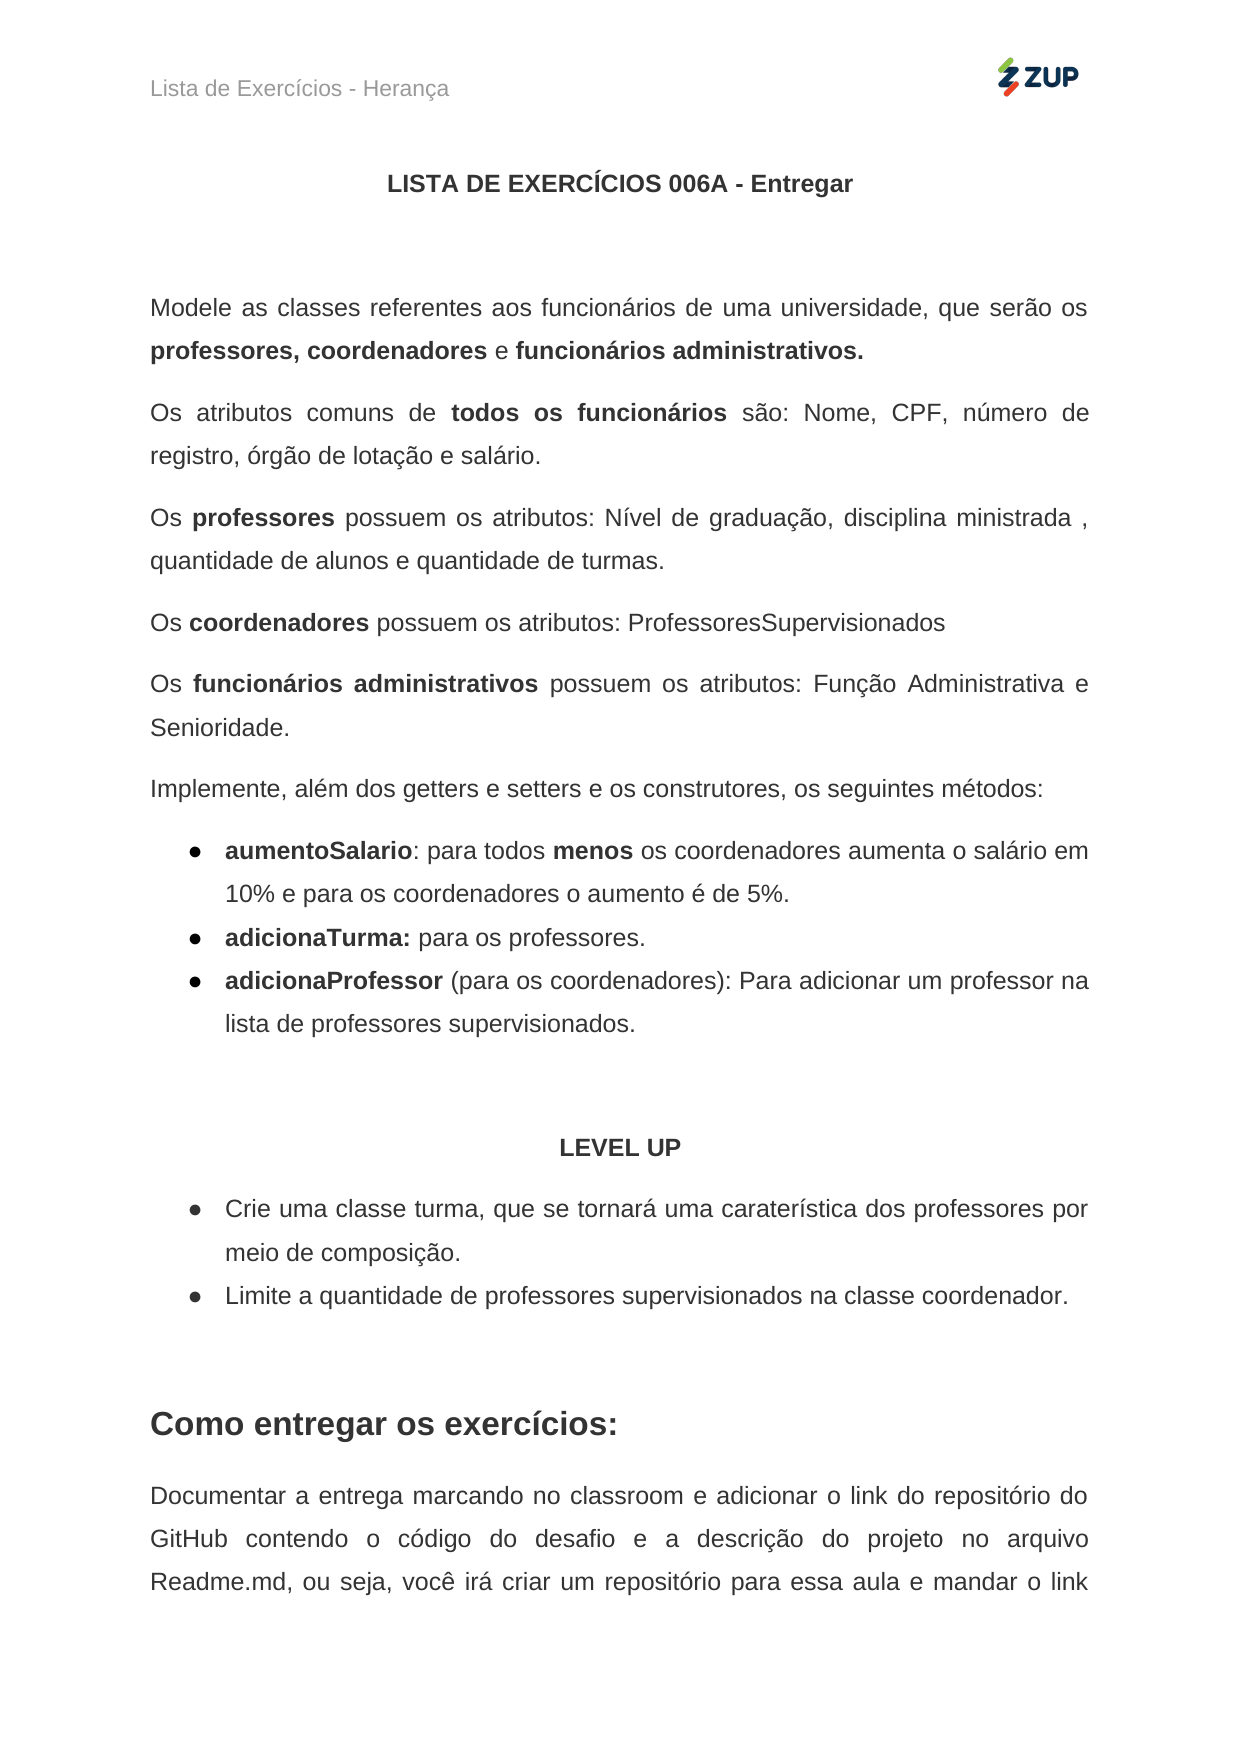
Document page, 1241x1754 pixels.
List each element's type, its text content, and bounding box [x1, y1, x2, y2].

text LEVEL UP [150, 1132, 1090, 1161]
text LISTA DE EXERCÍCIOS 006A - Entregar [150, 169, 1090, 197]
text Implemente, além dos getters e setters e os construtores, os seguintes métodos: [150, 774, 1090, 803]
list aumentoSalario: para todos menos os coordenadores aumenta o salário em 10% e para os coordenadores o aumento é de 5%. [187, 836, 1090, 908]
text Modele as classes referentes aos funcionários de uma universidade, que serão os professores, coordenadores e funcionários administrativos. [150, 292, 1090, 364]
text Os atributos comuns de todos os funcionários são: Nome, CPF, número de registro, órgão de lotação e salário. [150, 397, 1090, 469]
text Os professores possuem os atributos: Nível de graduação, disciplina ministrada , quantidade de alunos e quantidade de turmas. [150, 502, 1090, 574]
list Limite a quantidade de professores supervisionados na classe coordenador. [187, 1281, 1090, 1309]
text Documentar a entrega marcando no classroom e adicionar o link do repositório do GitHub contendo o código do desafio e a descrição do projeto no arquivo Readme.md, ou seja, você irá criar um repositório para essa aula e mandar o link [150, 1481, 1090, 1596]
list adicionaProfessor (para os coordenadores): Para adicionar um professor na lista de professores supervisionados. [187, 966, 1090, 1037]
text Como entregar os exercícios: [150, 1404, 1090, 1443]
picture [987, 46, 1090, 108]
text Os coordenadores possuem os atributos: ProfessoresSupervisionados [150, 607, 1090, 636]
list Crie uma classe turma, que se tornará uma caraterística dos professores por meio de composição. [187, 1194, 1090, 1266]
list adicionaTurma: para os professores. [187, 922, 1090, 951]
text Os funcionários administrativos possuem os atributos: Função Administrativa e Senioridade. [150, 669, 1090, 741]
